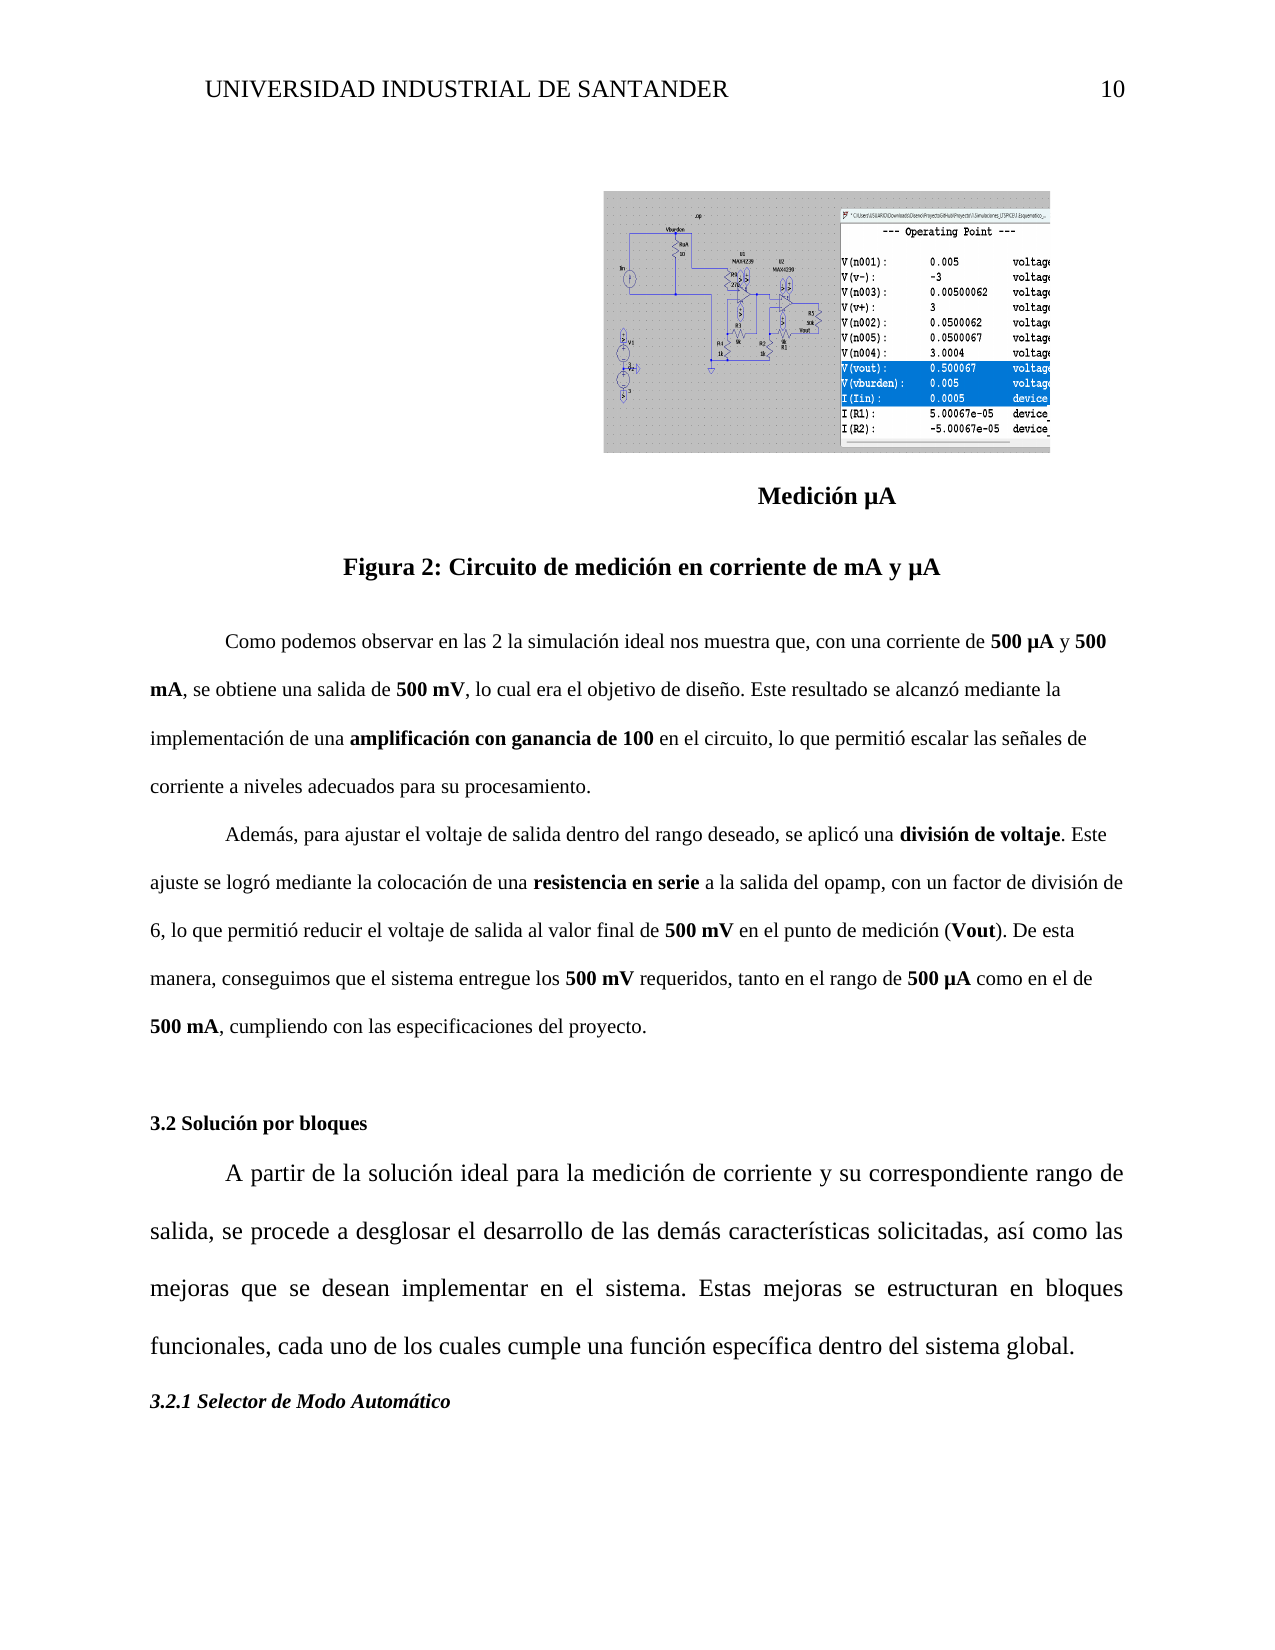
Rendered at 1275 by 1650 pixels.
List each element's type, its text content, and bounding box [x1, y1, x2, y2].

text Además, para ajustar el voltaje de salida dentro del rango deseado, se aplicó una división de voltaje. Este ajuste se logró mediante la colocación de una resistencia en serie a la salida del opamp, con un factor de división de 6, lo que permitió reducir el voltaje de salida al valor final de 500 mV en el punto de medición (Vout). De esta manera, conseguimos que el sistema entregue los 500 mV requeridos, tanto en el rango de 500 µA como en el de 500 mA, cumpliendo con las especificaciones del proyecto. [150, 822, 1125, 1038]
text Como podemos observar en las Figura 2 la simulación ideal nos muestra que, con una corriente de 500 µA y 500 mA, se obtiene una salida de 500 mV, lo cual era el objetivo de diseño. Este resultado se alcanzó mediante la implementación de una amplificación con ganancia de 100 en el circuito, lo que permitió escalar las señales de corriente a niveles adecuados para su procesamiento. [150, 629, 1125, 798]
subtitle 3.2 Solución por bloques [150, 1110, 1125, 1134]
picture [603, 191, 1051, 453]
text Medición µA [587, 191, 1067, 510]
text A partir de la solución ideal para la medición de corriente y su correspondiente rango de salida, se procede a desglosar el desarrollo de las demás características solicitadas, así como las mejoras que se desean implementar en el sistema. Estas mejoras se estructuran en bloques funcionales, cada uno de los cuales cumple una función específica dentro del sistema global. [150, 1158, 1125, 1360]
text Figura 2: Circuito de medición en corriente de mA y µA [154, 524, 1129, 581]
subtitle 3.2.1 Selector de Modo Automático [150, 1388, 1125, 1413]
